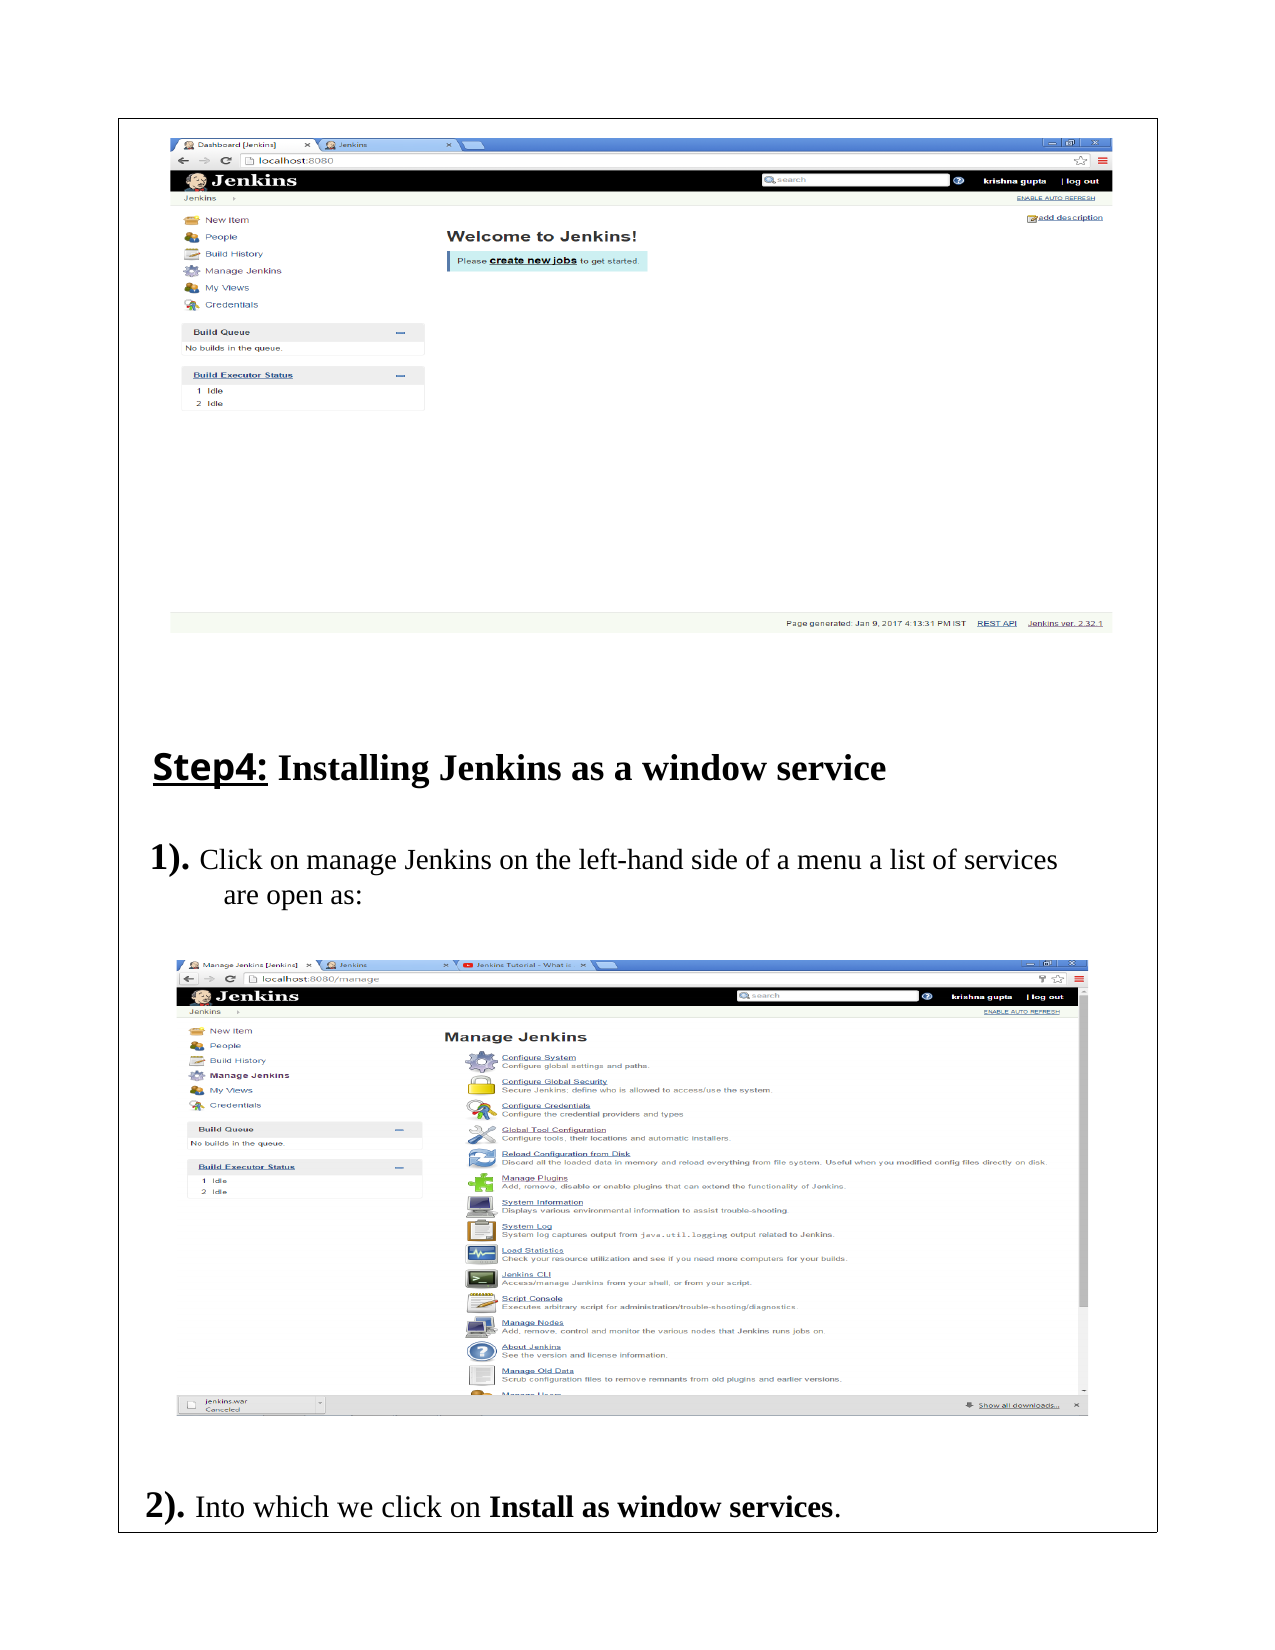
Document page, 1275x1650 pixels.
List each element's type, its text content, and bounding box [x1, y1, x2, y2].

text 1). Click on manage Jenkins on the left-hand side of a menu a list of services [121, 834, 1154, 877]
text Step4: Installing Jenkins as a window service [121, 740, 1154, 791]
text are open as: [121, 877, 1154, 911]
picture [176, 960, 1089, 1416]
text 2). Into which we click on Install as window services. [121, 1483, 1154, 1526]
picture [170, 138, 1113, 633]
